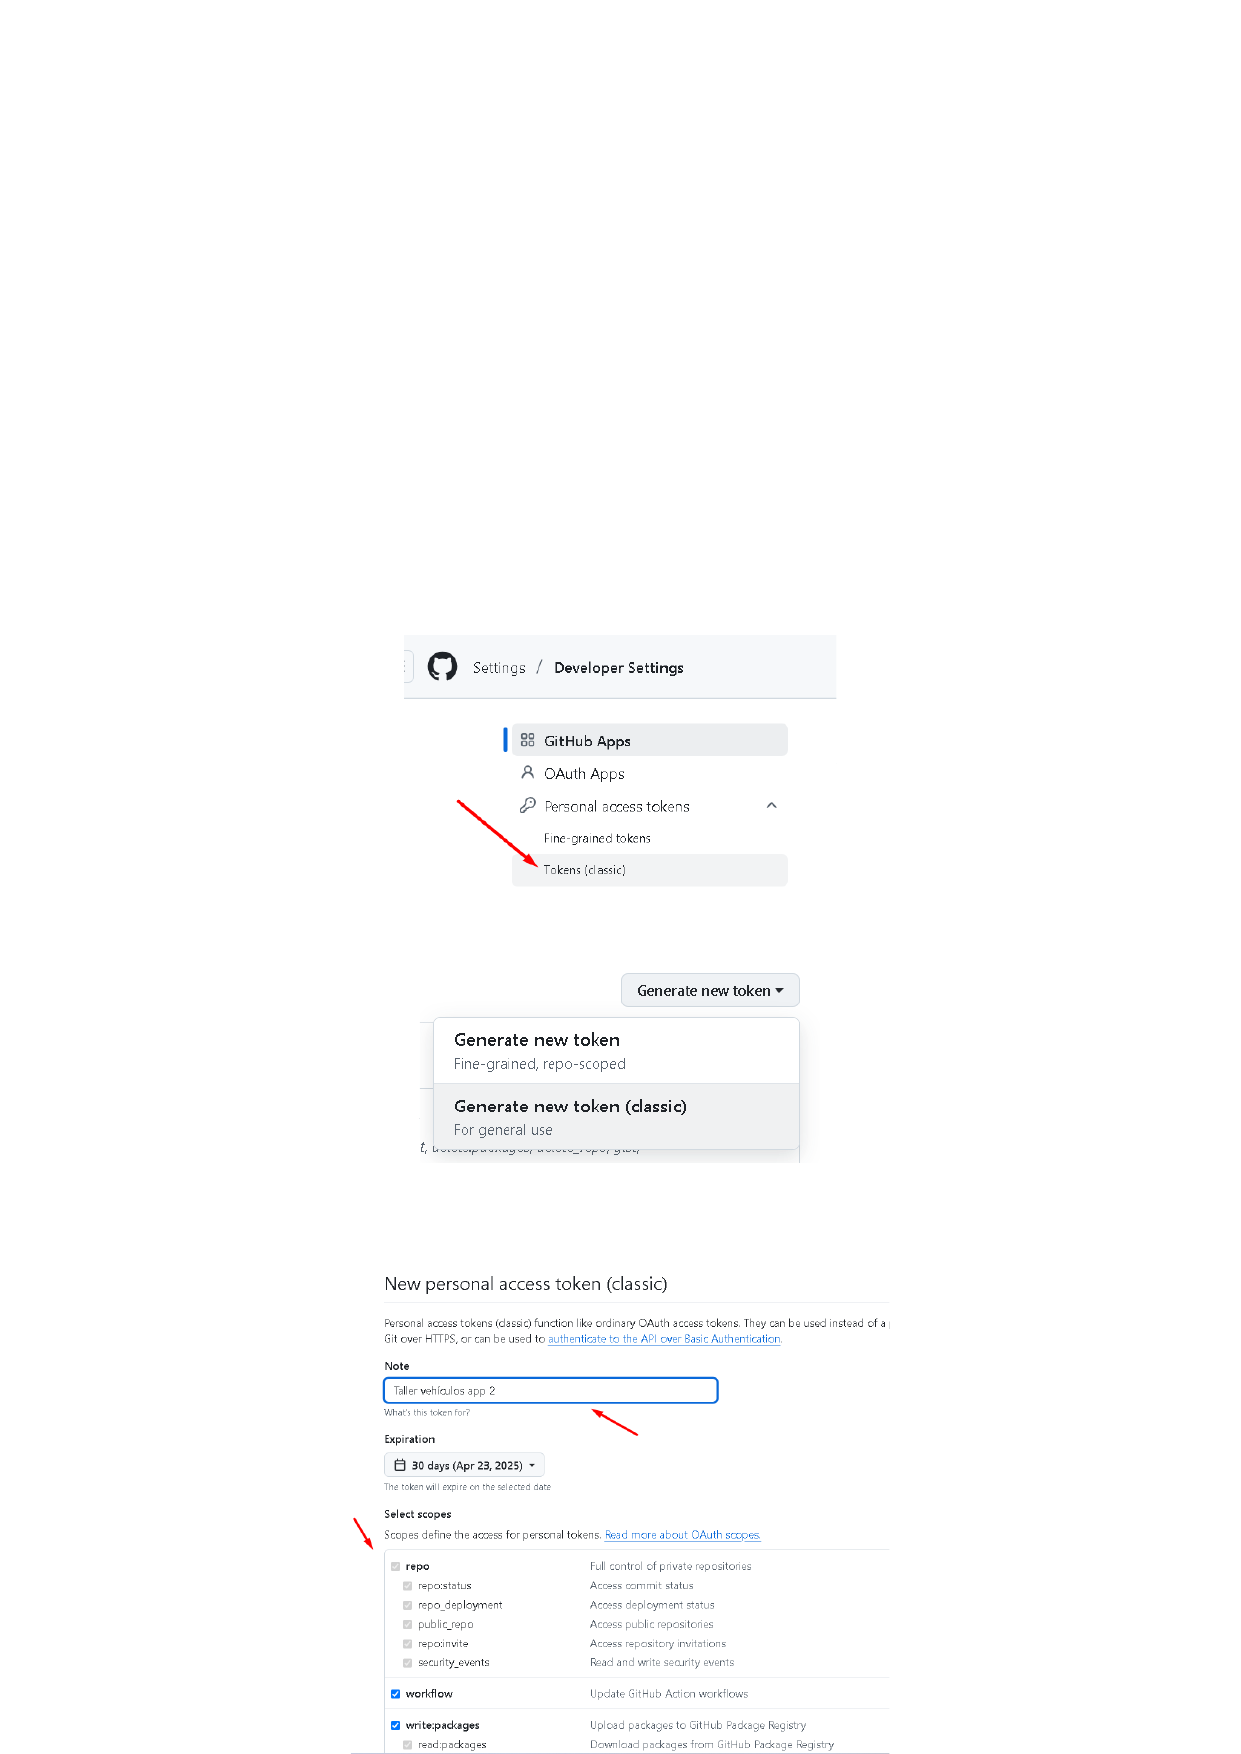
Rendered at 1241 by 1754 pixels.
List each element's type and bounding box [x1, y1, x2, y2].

picture [419, 951, 821, 1163]
picture [350, 1260, 890, 1754]
picture [404, 635, 837, 909]
